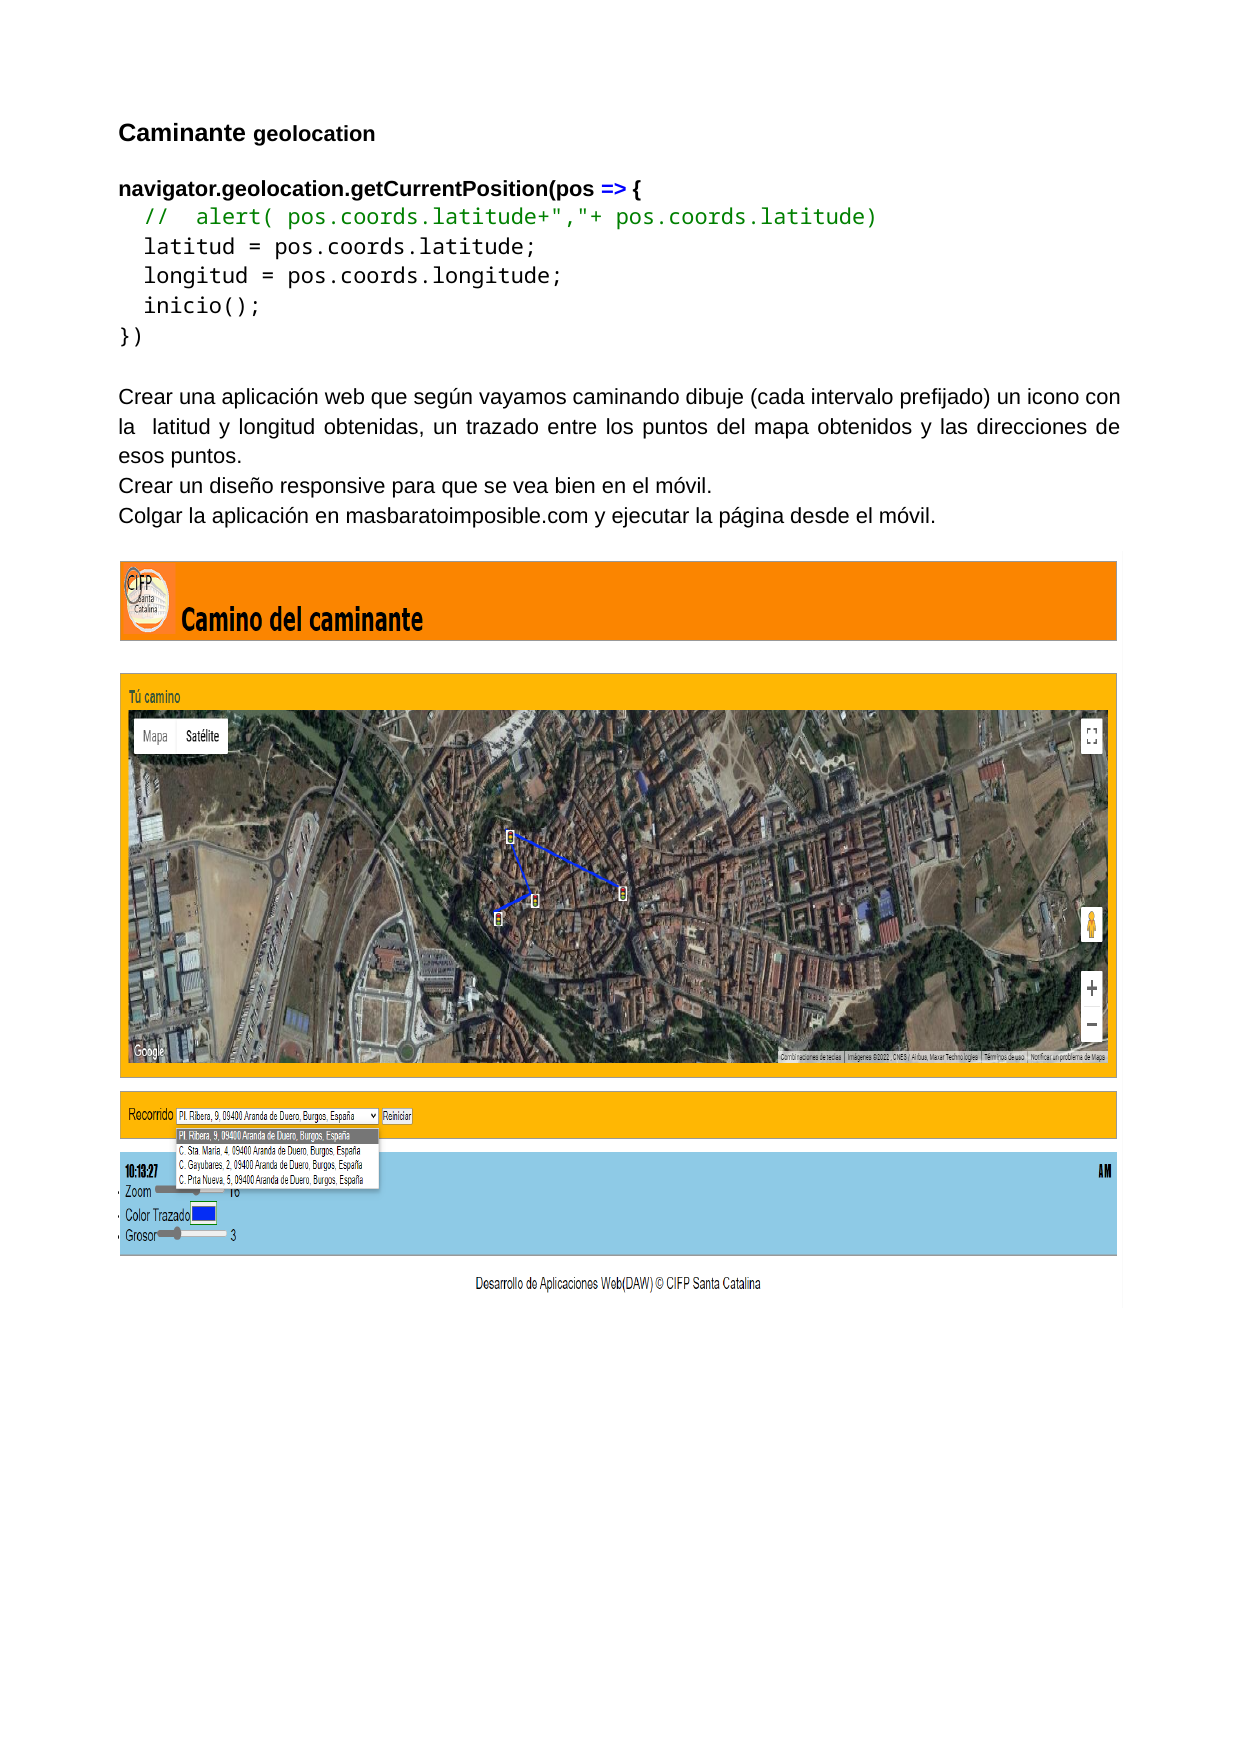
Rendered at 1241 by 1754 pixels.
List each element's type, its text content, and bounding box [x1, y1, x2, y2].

text longitud = pos.coords.longitude; [118, 260, 1122, 290]
text latitud = pos.coords.latitude; [118, 231, 1122, 260]
text navigator.geolocation.getCurrentPosition(pos => { [118, 176, 1122, 201]
text Crear una aplicación web que según vayamos caminando dibuje (cada intervalo prefijado) un icono con la latitud y longitud obtenidas, un trazado entre los puntos del mapa obtenidos y las direcciones de esos puntos. [118, 379, 1122, 469]
text inicio(); [118, 290, 1122, 320]
text Crear un diseño responsive para que se vea bien en el móvil. [118, 469, 1122, 498]
text // alert( pos.coords.latitude+","+ pos.coords.latitude) [118, 201, 1122, 231]
text Caminante geolocation [118, 118, 1122, 147]
text Colgar la aplicación en masbaratoimposible.com y ejecutar la página desde el móvil. [118, 498, 1122, 528]
text }) [118, 320, 1122, 350]
picture [118, 551, 1123, 1308]
